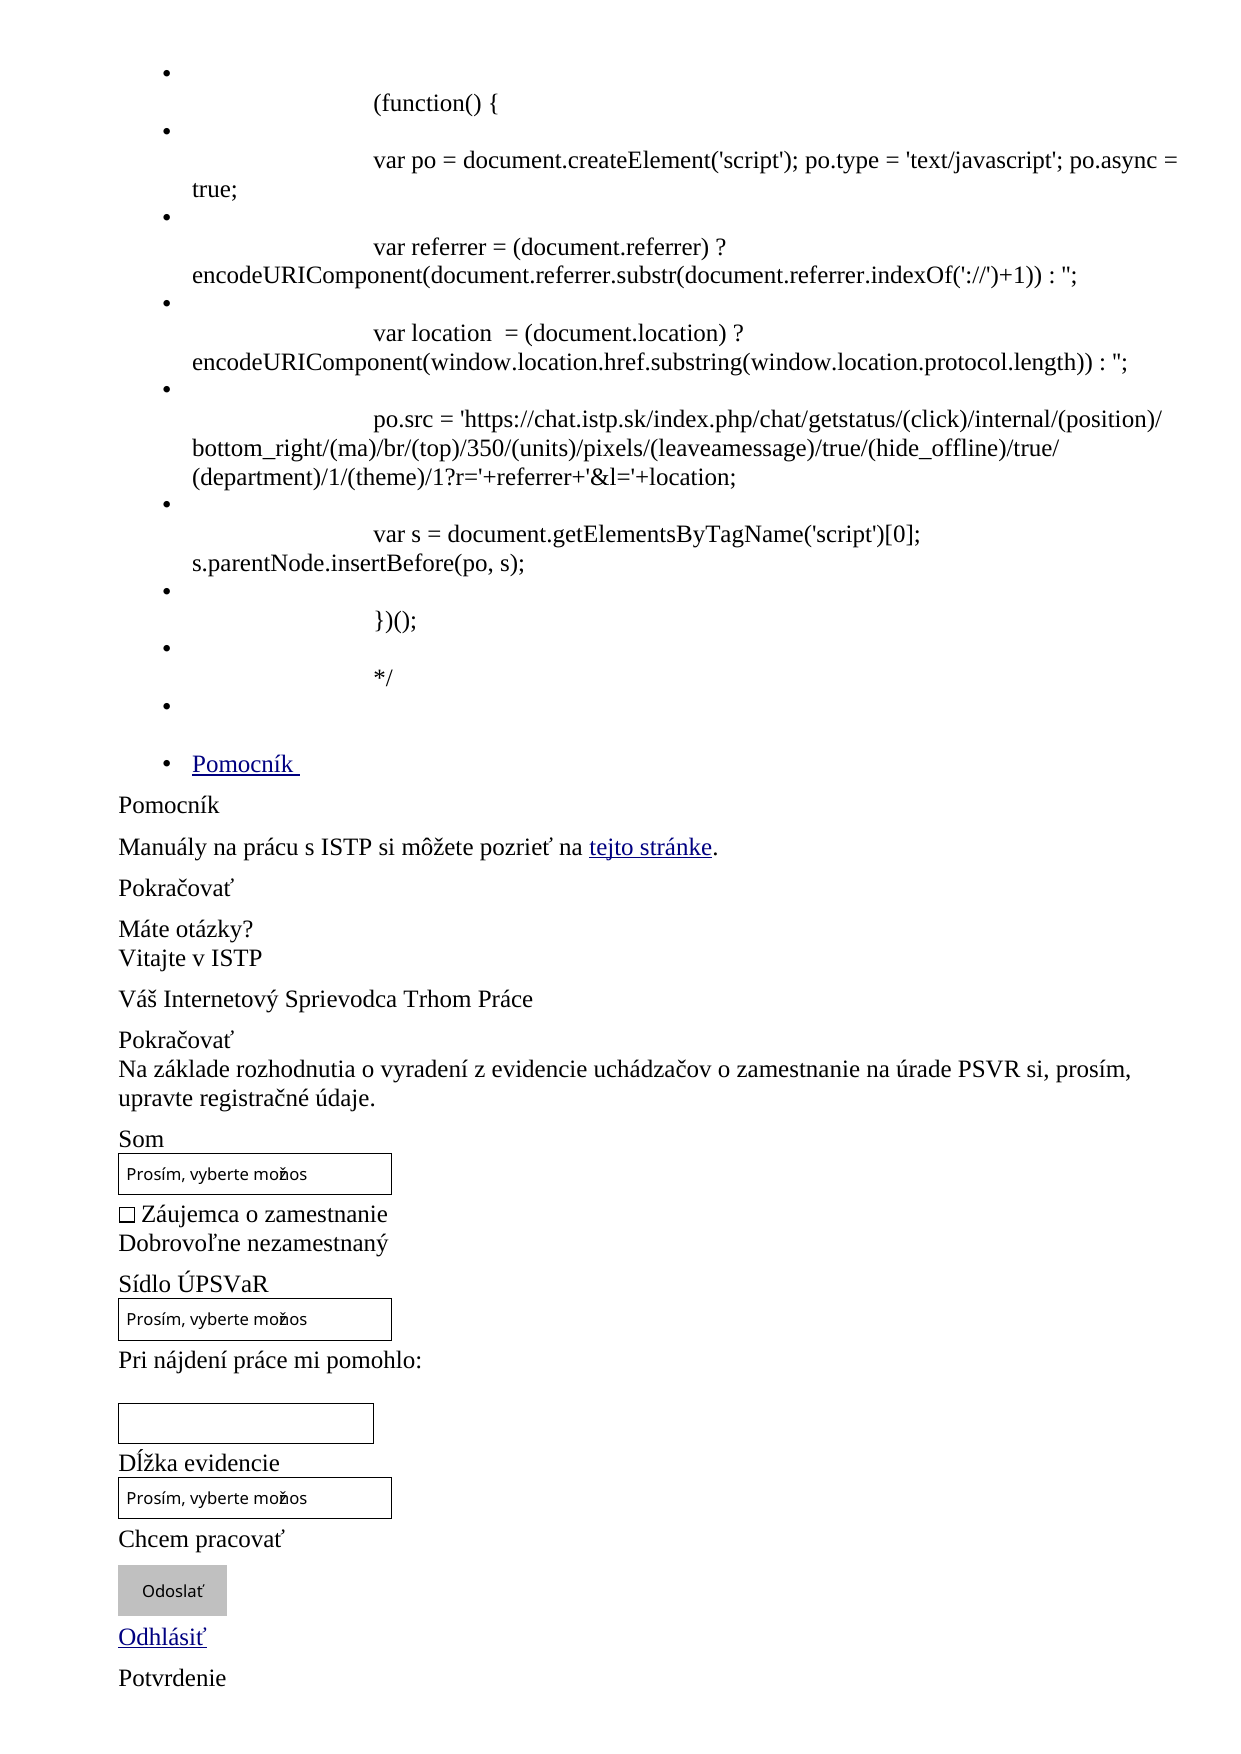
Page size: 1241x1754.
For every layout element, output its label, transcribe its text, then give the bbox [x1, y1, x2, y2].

text Máte otázky? [118, 914, 1181, 943]
list var location = (document.location) ? encodeURIComponent(window.location.href.substring(window.location.protocol.length)) : ''; [162, 289, 1181, 375]
text Váš Internetový Sprievodca Trhom Práce [118, 984, 1181, 1013]
text Sídlo ÚPSVaR [118, 1269, 1181, 1298]
text Odhlásiť [118, 1622, 1181, 1650]
text Dobrovoľne nezamestnaný [118, 1228, 1181, 1257]
list var referrer = (document.referrer) ? encodeURIComponent(document.referrer.substr(document.referrer.indexOf('://')+1)) : ''; [162, 203, 1181, 289]
text Som [118, 1124, 1181, 1153]
text Dĺžka evidencie [118, 1448, 1181, 1477]
list })(); [162, 577, 1181, 634]
list var s = document.getElementsByTagName('script')[0]; s.parentNode.insertBefore(po, s); [162, 490, 1181, 577]
list po.src = 'https://chat.istp.sk/index.php/chat/getstatus/(click)/internal/(position)/bottom_right/(ma)/br/(top)/350/(units)/pixels/(leaveamessage)/true/(hide_offline)/true/(department)/1/(theme)/1?r='+referrer+'&l='+location; [162, 375, 1181, 490]
list Pomocník [162, 749, 1181, 778]
list var po = document.createElement('script'); po.type = 'text/javascript'; po.async = true; [162, 117, 1181, 203]
text Manuály na prácu s ISTP si môžete pozrieť na tejto stránke. [118, 832, 1181, 860]
text Pri nájdení práce mi pomohlo: [118, 1345, 1181, 1374]
list */ [162, 634, 1181, 692]
text Záujemca o zamestnanie [118, 1199, 1181, 1228]
text Pokračovať [118, 1025, 1181, 1054]
text Chcem pracovať [118, 1524, 1181, 1552]
list (function() { [162, 59, 1181, 117]
text Pomocník [118, 790, 1181, 819]
text Na základe rozhodnutia o vyradení z evidencie uchádzačov o zamestnanie na úrade PSVR si, prosím, upravte registračné údaje. [118, 1054, 1181, 1112]
text Vitajte v ISTP [118, 943, 1181, 972]
text Pokračovať [118, 873, 1181, 902]
text Potvrdenie [118, 1663, 1181, 1692]
